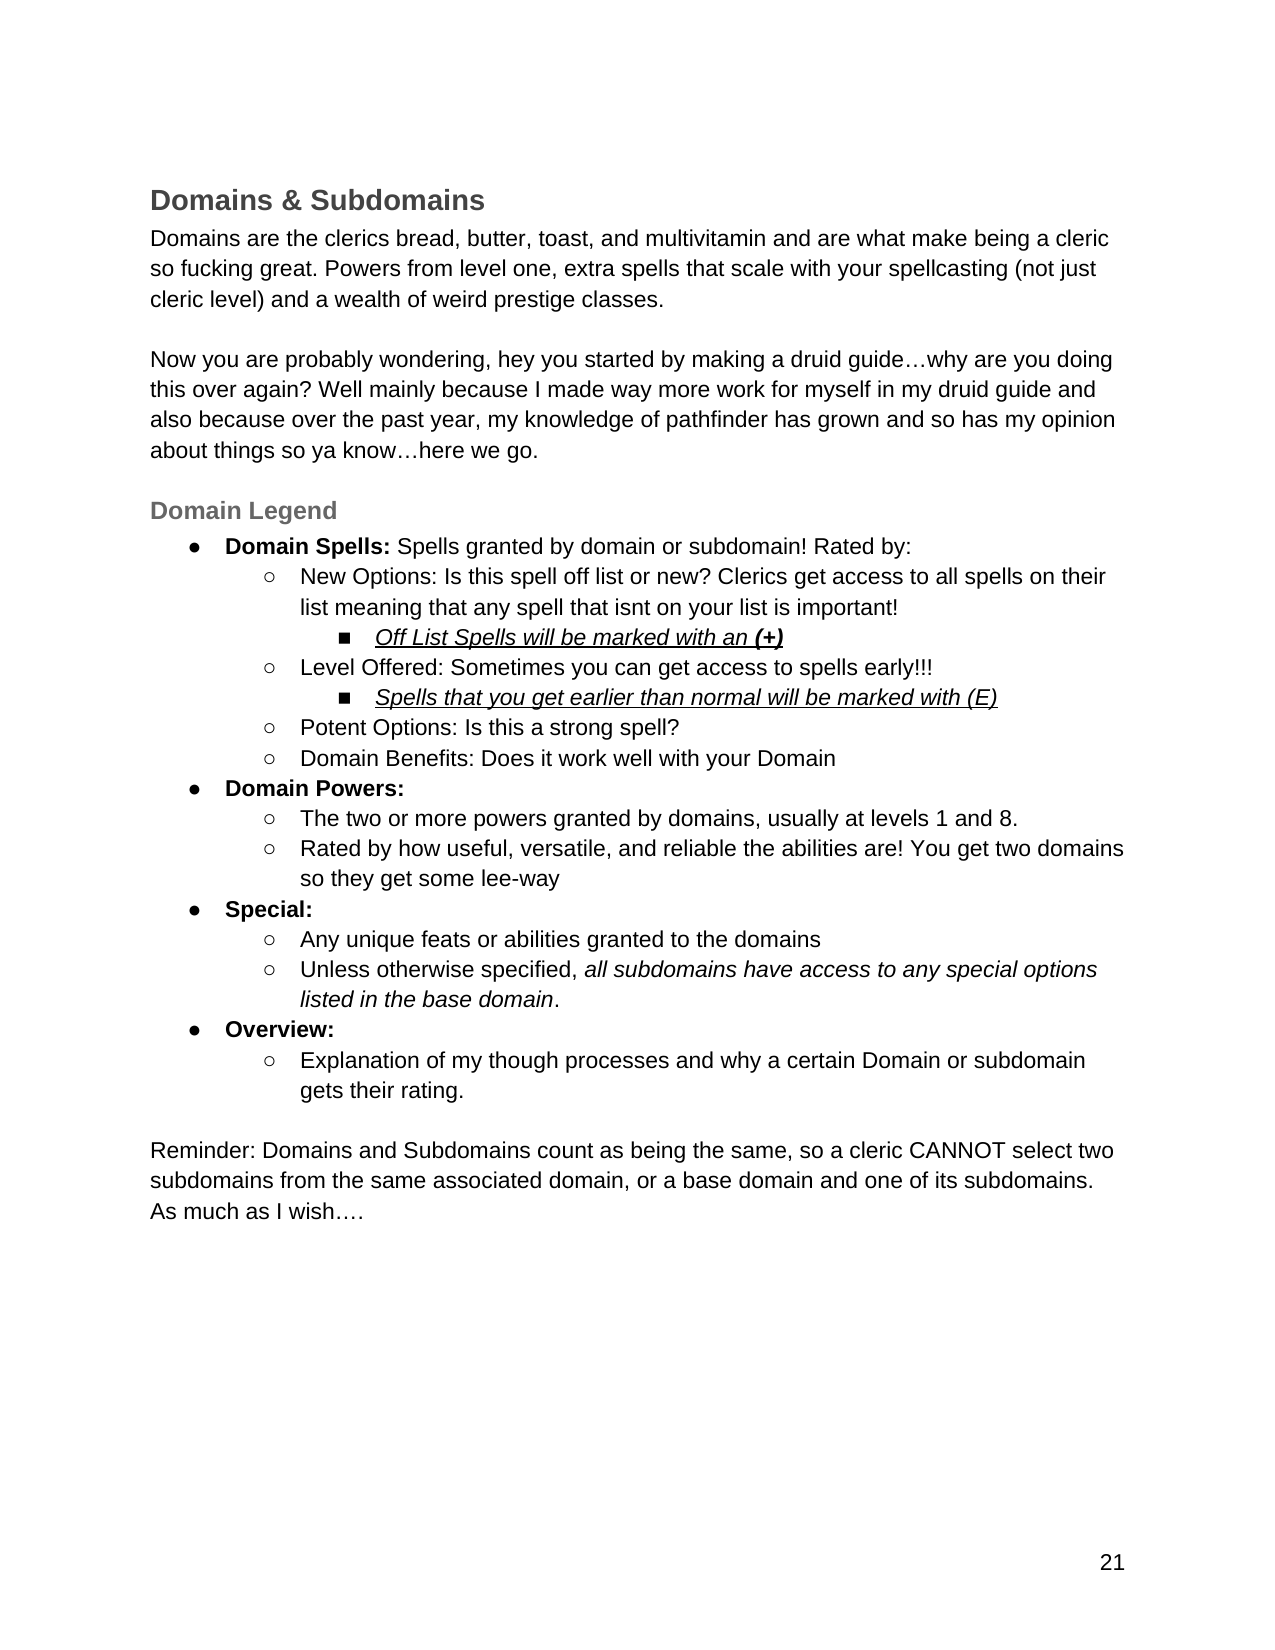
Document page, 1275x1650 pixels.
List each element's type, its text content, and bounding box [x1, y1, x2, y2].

list Off List Spells will be marked with an (+) [337, 624, 1125, 650]
list Domain Spells: Spells granted by domain or subdomain! Rated by: [187, 533, 1125, 559]
subtitle Domains & Subdomains [150, 183, 1125, 217]
list Domain Benefits: Does it work well with your Domain [262, 744, 1125, 771]
list Unless otherwise specified, all subdomains have access to any special options listed in the base domain. [262, 956, 1125, 1013]
list Explanation of my though processes and why a certain Domain or subdomain gets their rating. [262, 1047, 1125, 1103]
list Any unique feats or abilities granted to the domains [262, 926, 1125, 952]
list Domain Powers: [187, 775, 1125, 801]
text Reminder: Domains and Subdomains count as being the same, so a cleric CANNOT select two subdomains from the same associated domain, or a base domain and one of its subdomains. As much as I wish…. [150, 1137, 1125, 1224]
list Spells that you get earlier than normal will be marked with (E) [337, 684, 1125, 711]
list Potent Options: Is this a strong spell? [262, 714, 1125, 741]
list New Options: Is this spell off list or new? Clerics get access to all spells on their list meaning that any spell that isnt on your list is important! [262, 563, 1125, 620]
list Level Offered: Sometimes you can get access to spells early!!! [262, 654, 1125, 680]
text Now you are probably wondering, hey you started by making a druid guide…why are you doing this over again? Well mainly because I made way more work for myself in my druid guide and also because over the past year, my knowledge of pathfinder has grown and so has my opinion about things so ya know…here we go. [150, 346, 1125, 463]
subtitle Domain Legend [150, 496, 1125, 525]
list Overview: [187, 1016, 1125, 1043]
list Special: [187, 896, 1125, 922]
list The two or more powers granted by domains, usually at levels 1 and 8. [262, 805, 1125, 831]
text Domains are the clerics bread, butter, toast, and multivitamin and are what make being a cleric so fucking great. Powers from level one, extra spells that scale with your spellcasting (not just cleric level) and a wealth of weird prestige classes. [150, 225, 1125, 312]
list Rated by how useful, versatile, and reliable the abilities are! You get two domains so they get some lee-way [262, 835, 1125, 892]
